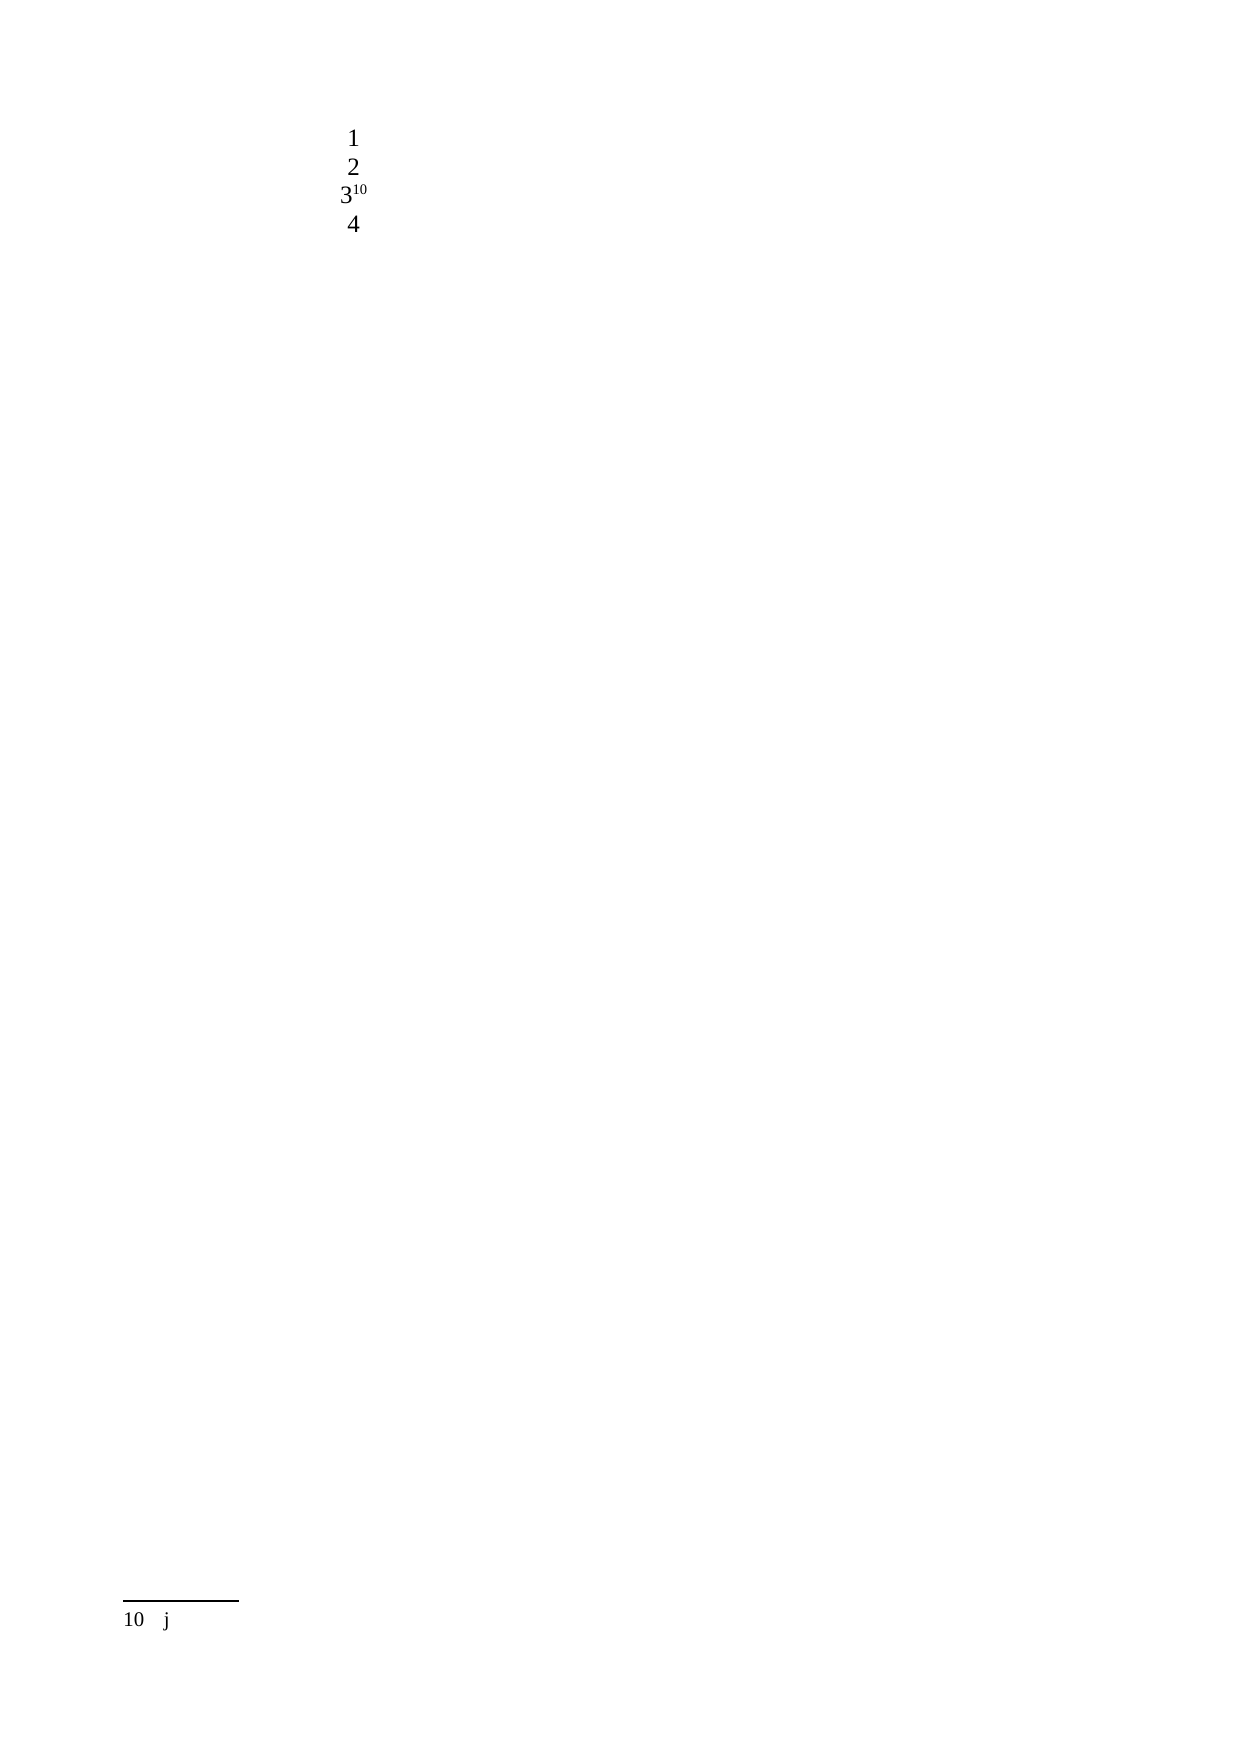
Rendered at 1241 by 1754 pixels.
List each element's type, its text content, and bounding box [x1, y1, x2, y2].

text 2 [123, 152, 583, 181]
text 1 [123, 123, 583, 152]
text 3 [123, 181, 583, 209]
text j [123, 1607, 583, 1631]
text 4 [123, 209, 583, 238]
